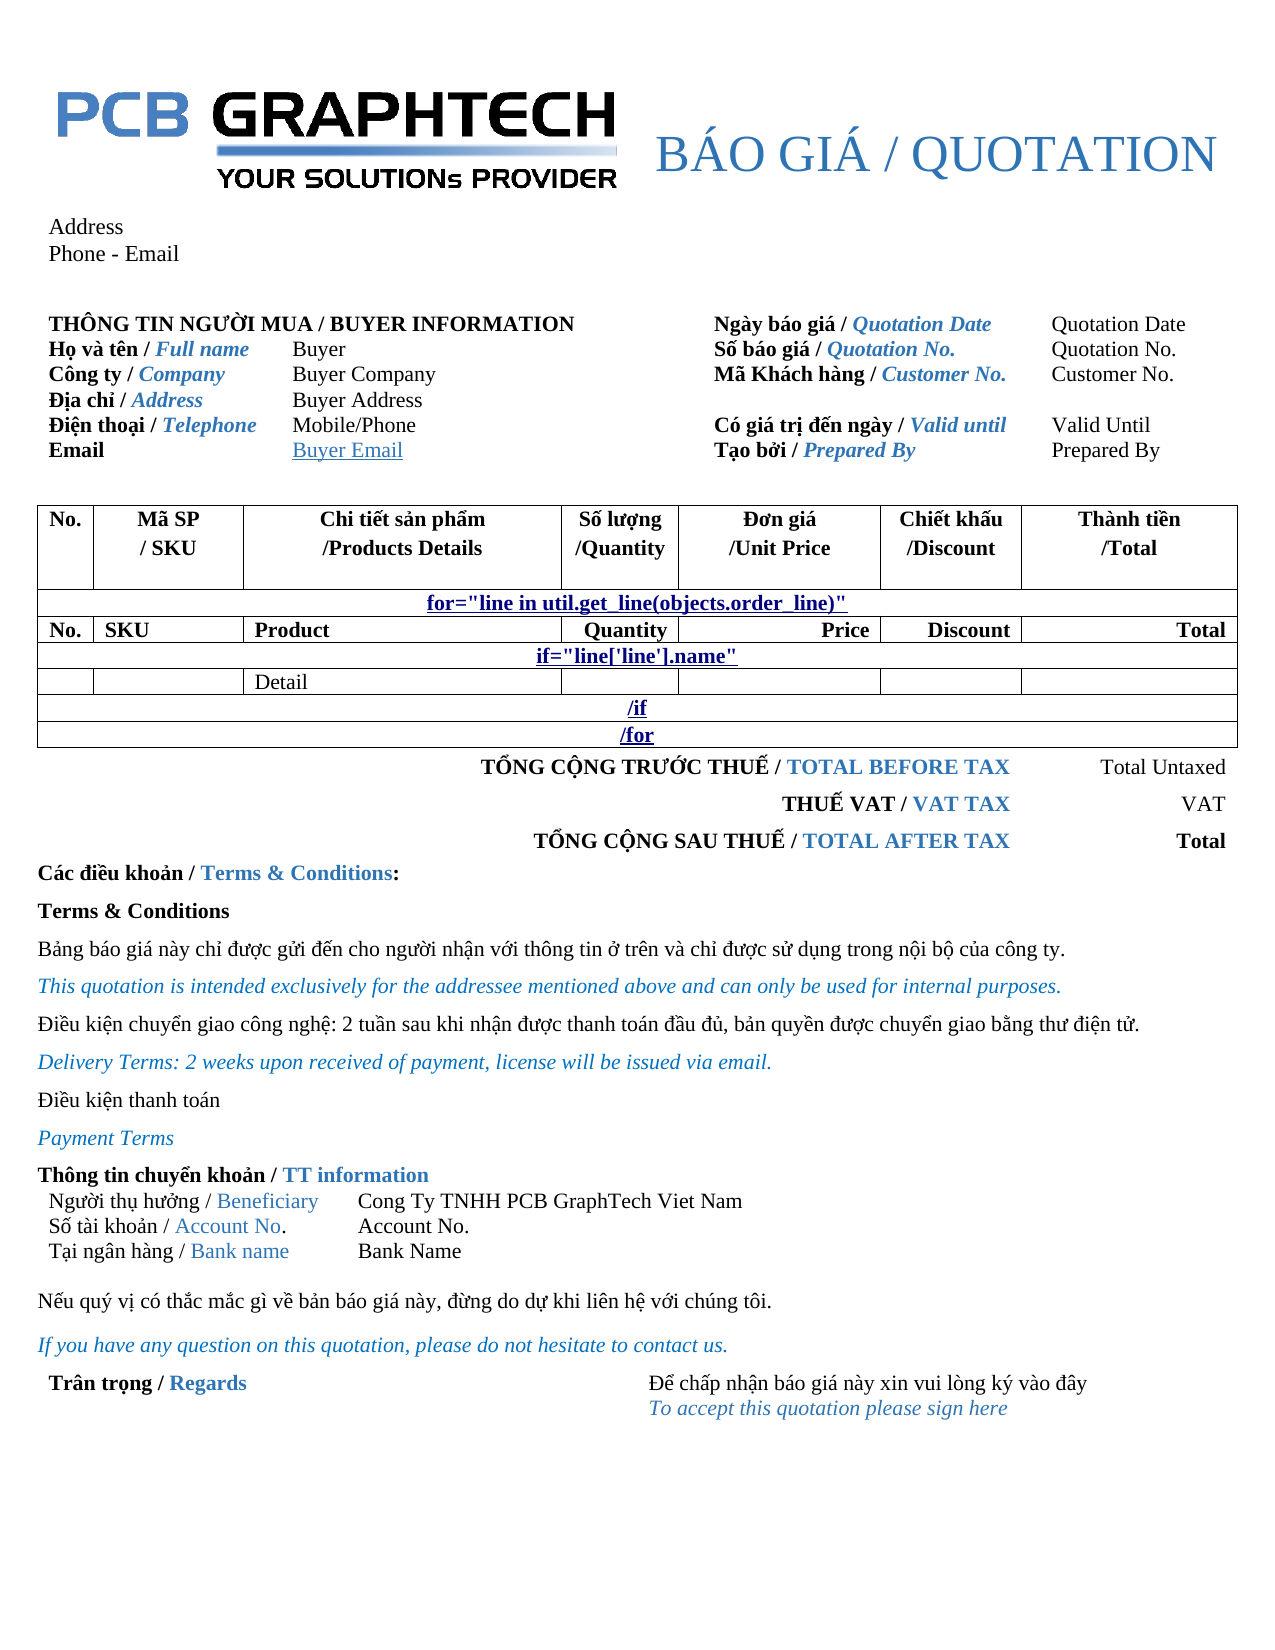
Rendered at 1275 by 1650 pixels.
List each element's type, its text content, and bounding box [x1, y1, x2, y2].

table_cell Điện thoại / Telephone [37, 412, 281, 437]
table_header Trân trọng / Regards [37, 1370, 637, 1420]
table_cell TỔNG CỘNG TRƯỚC THUẾ / TOTAL BEFORE TAX [243, 748, 1021, 785]
table_cell Customer No. [1040, 361, 1237, 387]
table_cell Total Untaxed [1021, 748, 1237, 785]
table_cell Account No. [346, 1213, 1237, 1238]
table_cell [1040, 387, 1237, 412]
table_cell if="line['line'].name" [38, 643, 1237, 668]
table_cell Mobile/Phone [281, 412, 703, 437]
table_header Chiết khấu /Discount [881, 506, 1021, 589]
text Nếu quý vị có thắc mắc gì về bản báo giá này, đừng do dự khi liên hệ với chúng tôi. [37, 1288, 1125, 1314]
table_header [37, 75, 48, 213]
text Terms & Conditions [37, 898, 1125, 923]
table_cell [37, 785, 93, 822]
table_header Đơn giá /Unit Price [679, 506, 880, 589]
text Thông tin chuyển khoản / TT information [37, 1162, 1125, 1188]
table_cell [679, 669, 880, 694]
table_header Ngày báo giá / Quotation Date [703, 311, 1040, 336]
table_header Quotation Date [1040, 311, 1237, 336]
table_cell Tạo bởi / Prepared By [703, 437, 1040, 462]
table_header Chi tiết sản phẩm /Products Details [244, 506, 561, 589]
table_cell Địa chỉ / Address [37, 387, 281, 412]
table_cell [37, 748, 93, 785]
table_cell Email [37, 437, 281, 462]
table_cell [637, 214, 1237, 240]
table_cell VAT [1021, 785, 1237, 822]
table_cell [637, 240, 1237, 266]
table_cell Buyer Address [281, 387, 703, 412]
table_cell Address [37, 214, 637, 240]
text Delivery Terms: 2 weeks upon received of payment, license will be issued via email. [37, 1049, 1125, 1074]
table_cell Buyer Company [281, 361, 703, 387]
table_cell [93, 785, 243, 822]
table_header Thành tiền /Total [1022, 506, 1237, 589]
table_header THÔNG TIN NGƯỜI MUA / BUYER INFORMATION [37, 311, 703, 336]
table_cell Quotation No. [1040, 336, 1237, 361]
table_cell [562, 785, 678, 822]
text Các điều khoản / Terms & Conditions: [37, 860, 1125, 885]
table_cell for="line in util.get_line(objects.order_line)" [38, 590, 1237, 616]
table_cell [243, 785, 562, 822]
table_cell [562, 669, 678, 694]
text Điều kiện chuyển giao công nghệ: 2 tuần sau khi nhận được thanh toán đầu đủ, bản quyền được chuyển giao bằng thư điện tử. [37, 1011, 1237, 1036]
table_cell Quantity [562, 617, 678, 642]
table_cell [37, 823, 93, 860]
table_cell Phone - Email [37, 240, 637, 266]
table_cell THUẾ VAT / VAT TAX [679, 785, 1021, 822]
table_header Mã SP / SKU [94, 506, 243, 589]
table_cell [1022, 669, 1237, 694]
table_cell Số tài khoản / Account No. [37, 1213, 346, 1238]
table_cell Detail [244, 669, 561, 694]
text If you have any question on this quotation, please do not hesitate to contact us. [37, 1332, 1125, 1357]
table_cell Prepared By [1040, 437, 1237, 462]
table_header Số lượng /Quantity [562, 506, 678, 589]
table_cell Buyer [281, 336, 703, 361]
table_cell /if [38, 695, 1237, 721]
text Bảng báo giá này chỉ được gửi đến cho người nhận với thông tin ở trên và chỉ được sử dụng trong nội bộ của công ty. [37, 936, 1125, 961]
table_cell Bank Name [346, 1238, 1237, 1263]
table_cell Mã Khách hàng / Customer No. [703, 361, 1040, 387]
table_header Người thụ hưởng / Beneficiary [37, 1188, 346, 1213]
table_header Cong Ty TNHH PCB GraphTech Viet Nam [346, 1188, 1237, 1213]
table_header [626, 75, 637, 213]
table_cell [93, 823, 243, 860]
picture [48, 75, 626, 214]
table_cell No. [38, 617, 93, 642]
table_cell [94, 669, 243, 694]
table_cell Total [1022, 617, 1237, 642]
table_cell SKU [94, 617, 243, 642]
text Điều kiện thanh toán [37, 1087, 1125, 1112]
table_cell [881, 669, 1021, 694]
table_cell Tại ngân hàng / Bank name [37, 1238, 346, 1263]
table_cell Công ty / Company [37, 361, 281, 387]
table_cell Có giá trị đến ngày / Valid until [703, 412, 1040, 437]
table_cell Discount [881, 617, 1021, 642]
table_header BÁO GIÁ / QUOTATION [637, 75, 1237, 213]
table_cell [703, 387, 1040, 412]
table_cell [93, 748, 243, 785]
table_cell Buyer Email [281, 437, 703, 462]
text Payment Terms [37, 1125, 1125, 1150]
table_cell Total [1021, 823, 1237, 860]
table_header Để chấp nhận báo giá này xin vui lòng ký vào đây To accept this quotation please sign here [637, 1370, 1237, 1420]
table_cell Price [679, 617, 880, 642]
text This quotation is intended exclusively for the addressee mentioned above and can only be used for internal purposes. [37, 973, 1125, 999]
table_cell Số báo giá / Quotation No. [703, 336, 1040, 361]
table_cell [38, 669, 93, 694]
table_cell /for [38, 722, 1237, 747]
table_header No. [38, 506, 93, 589]
table_cell Valid Until [1040, 412, 1237, 437]
table_cell TỔNG CỘNG SAU THUẾ / TOTAL AFTER TAX [243, 823, 1021, 860]
table_cell Product [244, 617, 561, 642]
table_cell Họ và tên / Full name [37, 336, 281, 361]
